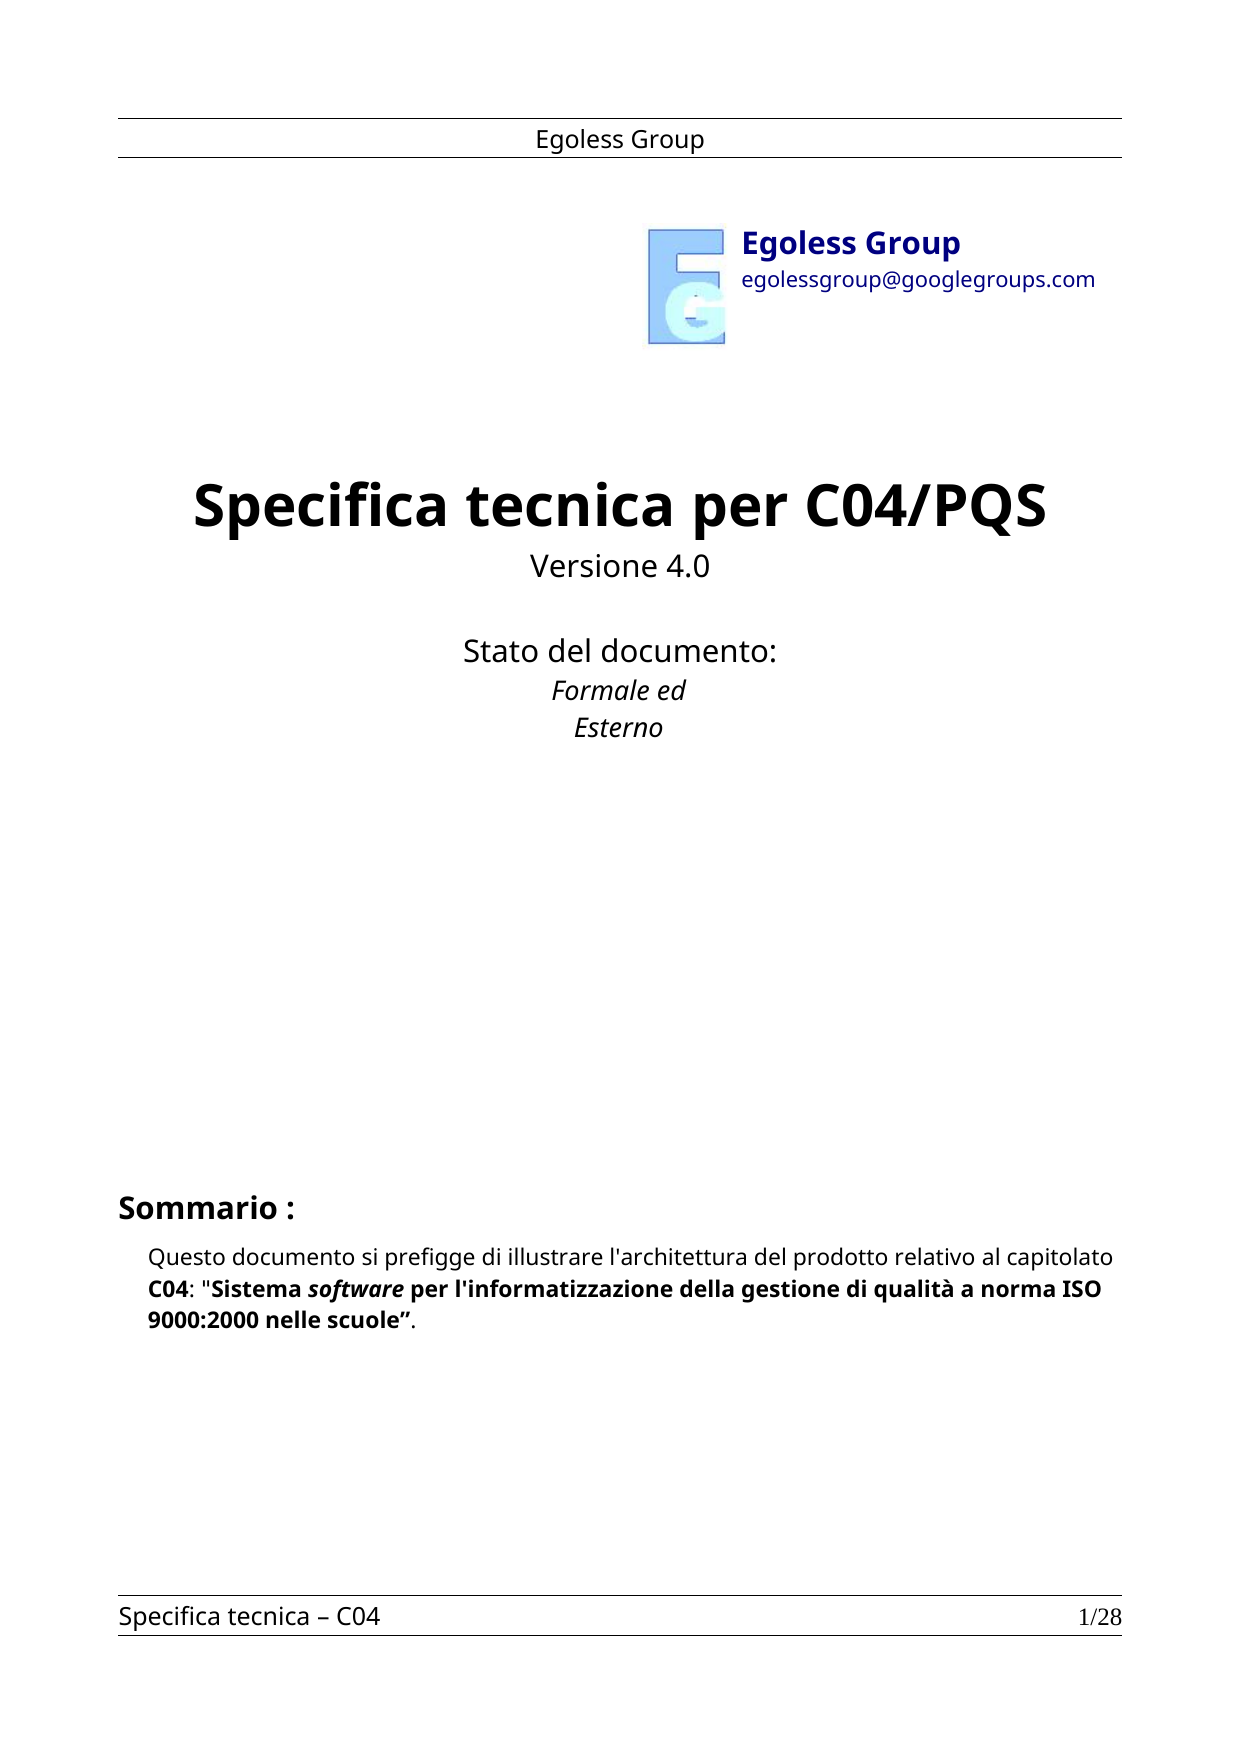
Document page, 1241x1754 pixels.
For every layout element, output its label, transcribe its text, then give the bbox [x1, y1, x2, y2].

text Esterno [118, 708, 1122, 745]
table_header Egoless Group egolessgroup@googlegroups.com [735, 216, 1122, 385]
text Versione 4.0 [118, 544, 1122, 586]
text Formale ed [118, 672, 1122, 708]
text Sommario : [118, 1186, 1122, 1229]
picture [642, 223, 733, 352]
text Specifica tecnica per C04/PQS [118, 464, 1122, 544]
text Stato del documento: [118, 629, 1122, 672]
table_header [118, 216, 735, 385]
text Questo documento si prefigge di illustrare l'architettura del prodotto relativo al capitolato C04: "Sistema software per l'informatizzazione della gestione di qualità a norma ISO 9000:2000 nelle scuole”. [148, 1241, 1122, 1335]
